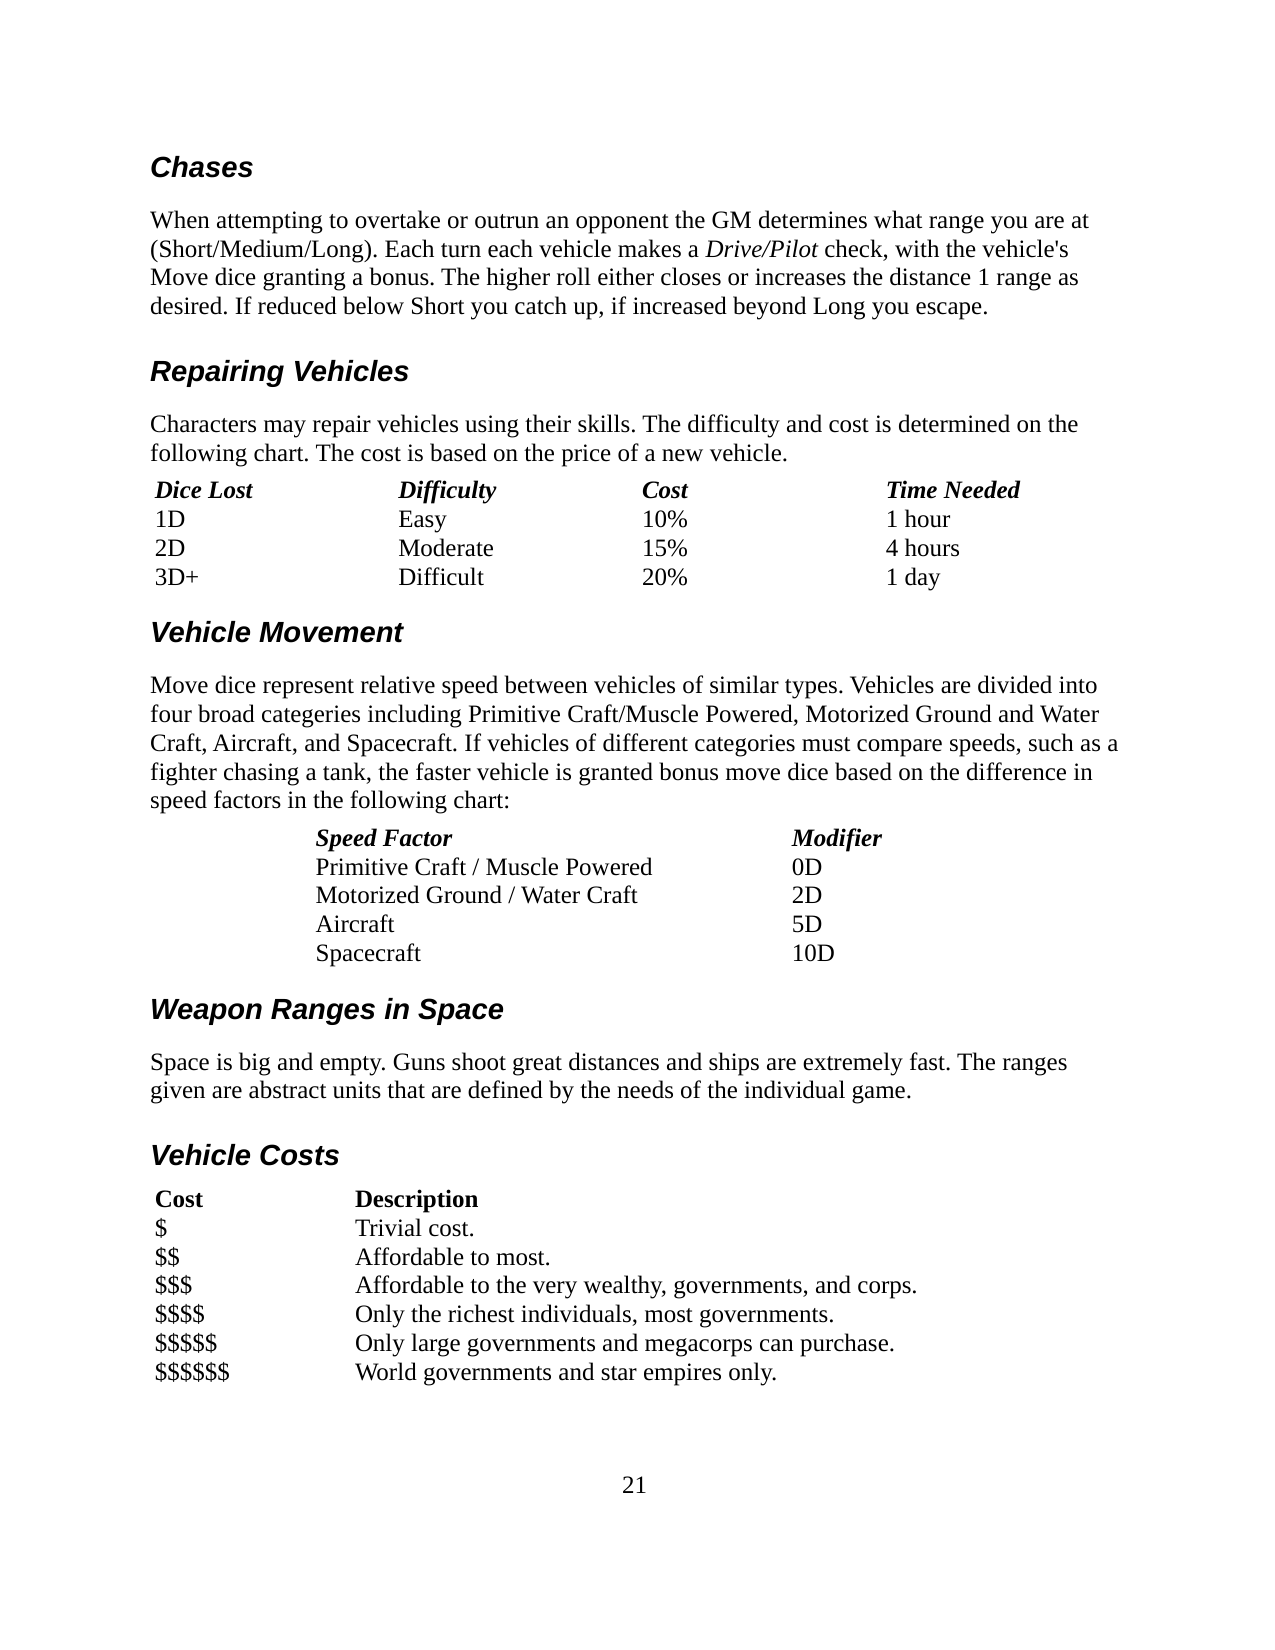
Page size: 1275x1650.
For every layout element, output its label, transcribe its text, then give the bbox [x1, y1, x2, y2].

text When attempting to overtake or outrun an opponent the GM determines what range you are at (Short/Medium/Long). Each turn each vehicle makes a Drive/Pilot check, with the vehicle's Move dice granting a bonus. The higher roll either closes or increases the distance 1 range as desired. If reduced below Short you catch up, if increased beyond Long you escape. [150, 205, 1125, 320]
table_cell Primitive Craft / Muscle Powered [311, 852, 787, 881]
table_cell 4 hours [881, 533, 1125, 562]
table_cell World governments and star empires only. [350, 1357, 1125, 1386]
table_cell 1D [150, 504, 394, 533]
table_header Modifier [787, 823, 964, 852]
table_cell $$ [150, 1242, 350, 1271]
table_cell 1 day [881, 562, 1125, 590]
table_cell Only large governments and megacorps can purchase. [350, 1328, 1125, 1357]
table_cell $$$ [150, 1271, 350, 1299]
table_header Cost [150, 1184, 350, 1213]
table_header Dice Lost [150, 475, 394, 504]
text Space is big and empty. Guns shoot great distances and ships are extremely fast. The ranges given are abstract units that are defined by the needs of the individual game. [150, 1047, 1125, 1104]
table_cell Affordable to the very wealthy, governments, and corps. [350, 1271, 1125, 1299]
table_cell 15% [638, 533, 881, 562]
table_cell 20% [638, 562, 881, 590]
table_header Description [350, 1184, 1125, 1213]
table_cell $ [150, 1213, 350, 1242]
table_cell Difficult [394, 562, 637, 590]
table_cell Moderate [394, 533, 637, 562]
table_cell 3D+ [150, 562, 394, 590]
table_cell 2D [787, 881, 964, 909]
table_cell Motorized Ground / Water Craft [311, 881, 787, 909]
table_cell $$$$ [150, 1299, 350, 1328]
subtitle Vehicle Movement [150, 615, 1125, 649]
subtitle Vehicle Costs [150, 1138, 1125, 1172]
table_cell Trivial cost. [350, 1213, 1125, 1242]
table_cell 5D [787, 909, 964, 938]
table_cell $$$$$$ [150, 1357, 350, 1386]
table_cell Easy [394, 504, 637, 533]
table_cell Only the richest individuals, most governments. [350, 1299, 1125, 1328]
table_header Speed Factor [311, 823, 787, 852]
subtitle Repairing Vehicles [150, 354, 1125, 387]
table_cell 0D [787, 852, 964, 881]
table_header Cost [638, 475, 881, 504]
subtitle Chases [150, 150, 1125, 183]
table_header Time Needed [881, 475, 1125, 504]
table_cell 2D [150, 533, 394, 562]
text Move dice represent relative speed between vehicles of similar types. Vehicles are divided into four broad categeries including Primitive Craft/Muscle Powered, Motorized Ground and Water Craft, Aircraft, and Spacecraft. If vehicles of different categories must compare speeds, such as a fighter chasing a tank, the faster vehicle is granted bonus move dice based on the difference in speed factors in the following chart: [150, 670, 1125, 814]
table_header Difficulty [394, 475, 637, 504]
table_cell Affordable to most. [350, 1242, 1125, 1271]
text Characters may repair vehicles using their skills. The difficulty and cost is determined on the following chart. The cost is based on the price of a new vehicle. [150, 409, 1125, 466]
table_cell $$$$$ [150, 1328, 350, 1357]
table_cell 10% [638, 504, 881, 533]
table_cell Spacecraft [311, 938, 787, 967]
table_cell 10D [787, 938, 964, 967]
subtitle Weapon Ranges in Space [150, 992, 1125, 1025]
table_cell 1 hour [881, 504, 1125, 533]
table_cell Aircraft [311, 909, 787, 938]
